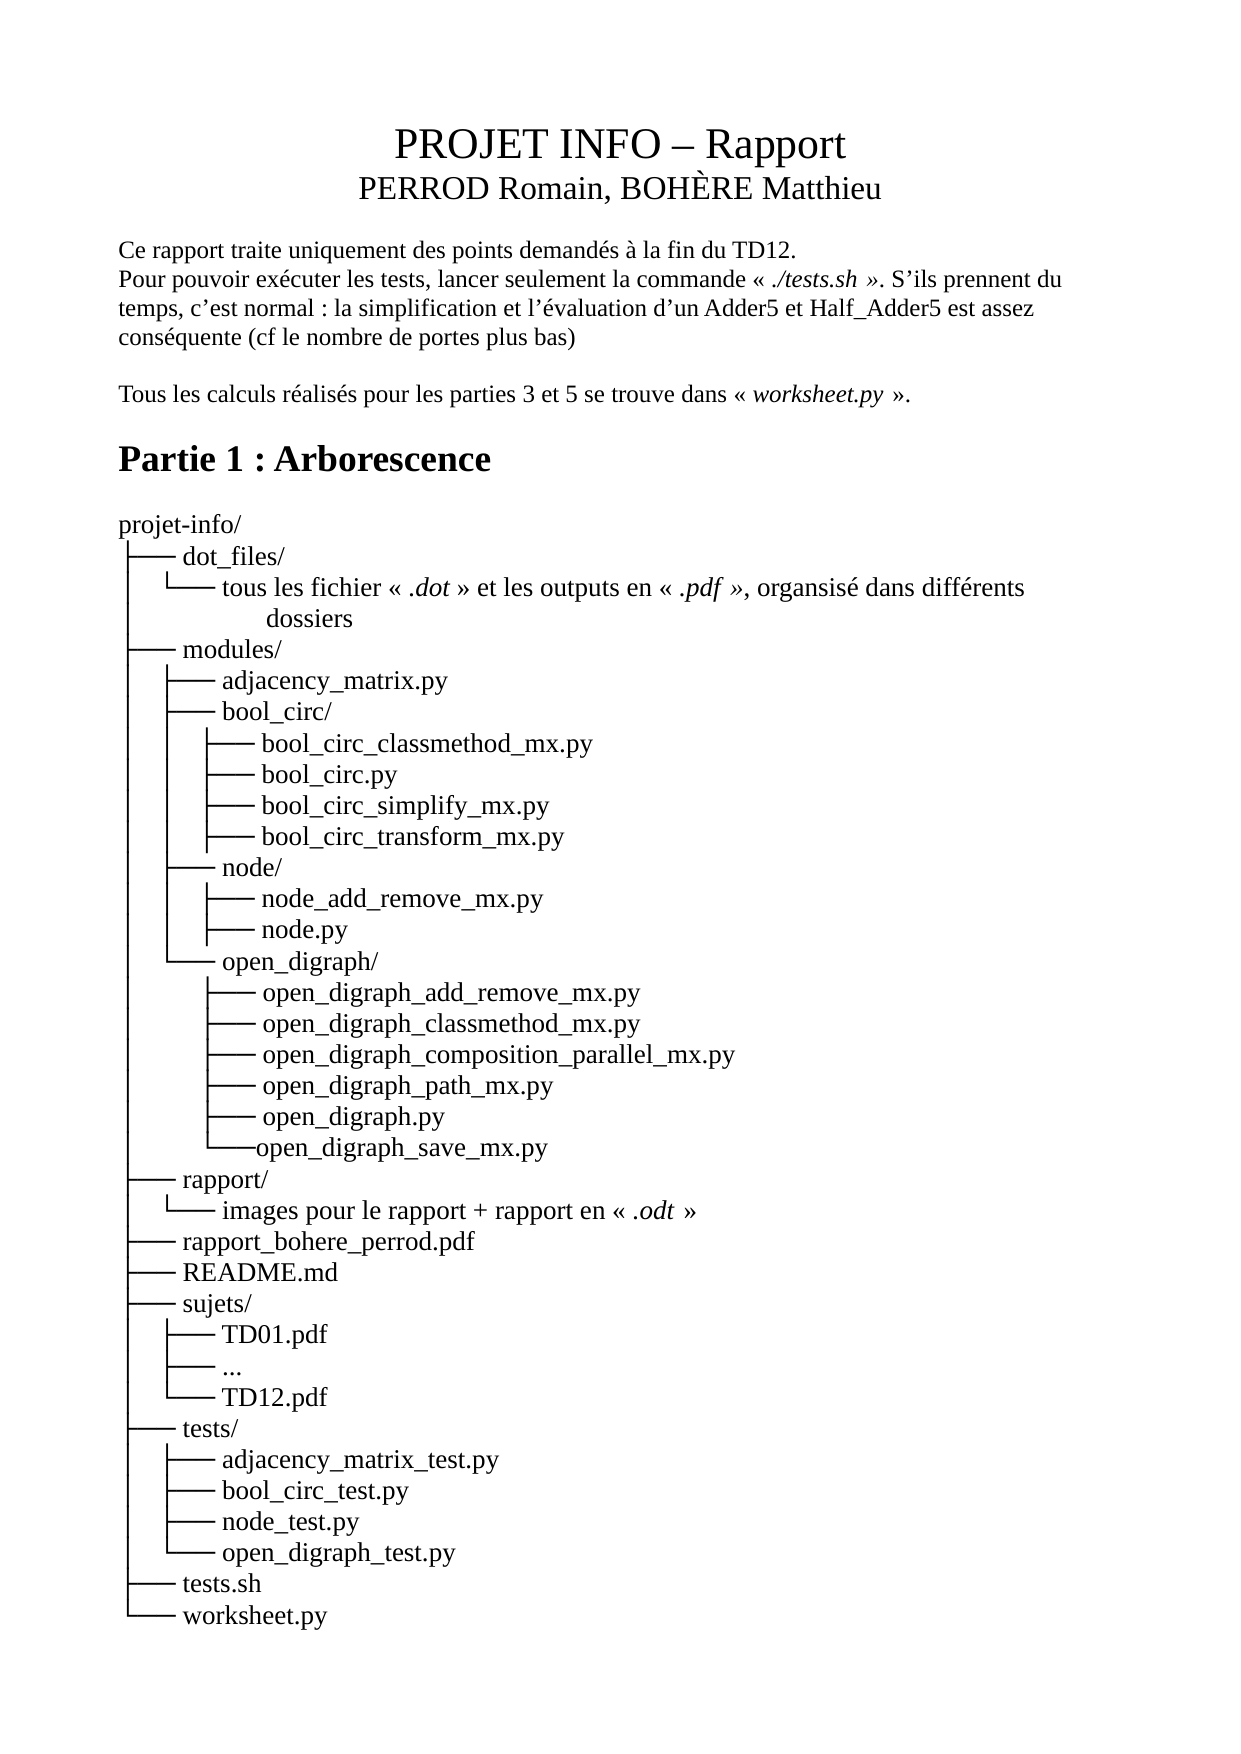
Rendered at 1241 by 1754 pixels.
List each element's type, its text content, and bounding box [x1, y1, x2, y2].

text │ ├── open_digraph_add_remove_mx.py [129, 976, 207, 1007]
text ├── rapport_bohere_perrod.pdf [129, 1225, 1122, 1256]
text │ dossiers [118, 602, 127, 633]
text Partie 1 : Arborescence [118, 437, 1122, 480]
text │ ├── node/ [118, 851, 127, 882]
text │ ├── open_digraph.py [129, 1100, 207, 1132]
text │ │ ├── node_add_remove_mx.py [208, 882, 1122, 913]
text │ │ ├── bool_circ.py [129, 758, 166, 789]
text │ ├── open_digraph_classmethod_mx.py [129, 1007, 207, 1038]
text Tous les calculs réalisés pour les parties 3 et 5 se trouve dans « worksheet.py ». [118, 379, 1122, 408]
text │ └── images pour le rapport + rapport en « .odt » [129, 1194, 1122, 1225]
text │ │ ├── bool_circ_classmethod_mx.py [129, 727, 166, 758]
text ├── tests/ [118, 1412, 127, 1443]
text │ ├── TD01.pdf [129, 1318, 166, 1349]
text ├── README.md [129, 1256, 1122, 1287]
text PROJET INFO – Rapport [118, 118, 1122, 168]
text │ ├── bool_circ_test.py [168, 1474, 1122, 1505]
text ├── modules/ [129, 633, 1122, 664]
text ├── README.md [118, 1256, 127, 1287]
text │ ├── open_digraph.py [209, 1100, 1122, 1132]
text PERROD Romain, BOHÈRE Matthieu [118, 168, 1122, 207]
text │ ├── adjacency_matrix.py [168, 664, 1122, 696]
text │ ├── open_digraph_classmethod_mx.py [209, 1007, 1122, 1038]
text ├── sujets/ [118, 1287, 127, 1318]
text │ ├── open_digraph_composition_parallel_mx.py [129, 1038, 207, 1069]
text ├── tests/ [129, 1412, 1122, 1443]
text ├── rapport/ [118, 1163, 127, 1194]
text projet-info/ [118, 509, 1122, 540]
text │ ├── ... [168, 1349, 1122, 1381]
text │ │ ├── bool_circ_transform_mx.py [129, 820, 166, 851]
text │ │ ├── bool_circ_classmethod_mx.py [168, 727, 206, 758]
text │ ├── TD01.pdf [168, 1318, 1122, 1349]
text │ ├── node_test.py [168, 1505, 1122, 1536]
text │ ├── open_digraph_composition_parallel_mx.py [209, 1038, 1122, 1069]
text ├── tests.sh [118, 1568, 127, 1599]
text ├── sujets/ [129, 1287, 1122, 1318]
text ├── modules/ [118, 633, 127, 664]
text ├── dot_files/ [129, 540, 1122, 571]
text │ ├── open_digraph_path_mx.py [209, 1069, 1122, 1100]
text │ │ ├── bool_circ_classmethod_mx.py [208, 727, 1122, 758]
text │ │ ├── node.py [168, 913, 206, 945]
text │ └── open_digraph/ [129, 945, 1122, 976]
text │ │ ├── node_add_remove_mx.py [129, 882, 166, 913]
text │ │ ├── bool_circ.py [208, 758, 1122, 789]
text │ │ ├── bool_circ_transform_mx.py [208, 820, 1122, 851]
text ├── rapport/ [129, 1163, 1122, 1194]
text │ dossiers [129, 602, 1122, 633]
text │ │ ├── node_add_remove_mx.py [168, 882, 206, 913]
text ├── tests.sh [129, 1568, 1122, 1599]
text │ ├── open_digraph_add_remove_mx.py [209, 976, 1122, 1007]
text └── worksheet.py [118, 1599, 1122, 1630]
text │ ├── adjacency_matrix.py [129, 664, 166, 696]
text Ce rapport traite uniquement des points demandés à la fin du TD12. [118, 236, 1122, 264]
text │ └──open_digraph_save_mx.py [129, 1132, 1122, 1163]
text │ ├── adjacency_matrix_test.py [129, 1443, 166, 1474]
text │ ├── open_digraph_path_mx.py [129, 1069, 207, 1100]
text │ ├── node_test.py [129, 1505, 166, 1536]
text │ │ ├── bool_circ_simplify_mx.py [168, 789, 206, 820]
text │ │ ├── bool_circ_simplify_mx.py [129, 789, 166, 820]
text │ └── open_digraph_test.py [129, 1536, 1122, 1568]
text │ ├── ... [118, 1349, 127, 1381]
text │ ├── adjacency_matrix_test.py [168, 1443, 1122, 1474]
text │ ├── ... [129, 1349, 166, 1381]
text │ │ ├── node.py [129, 913, 166, 945]
text │ ├── bool_circ/ [129, 696, 166, 727]
text Pour pouvoir exécuter les tests, lancer seulement la commande « ./tests.sh ». S’ils prennent du temps, c’est normal : la simplification et l’évaluation d’un Adder5 et Half_Adder5 est assez conséquente (cf le nombre de portes plus bas) [118, 264, 1122, 351]
text │ │ ├── node.py [208, 913, 1122, 945]
text │ │ ├── bool_circ.py [168, 758, 206, 789]
text │ │ ├── bool_circ_simplify_mx.py [208, 789, 1122, 820]
text │ ├── node/ [129, 851, 166, 882]
text │ └── tous les fichier « .dot » et les outputs en « .pdf », organsisé dans différents [129, 571, 1122, 602]
text │ ├── node/ [168, 851, 1122, 882]
text │ ├── bool_circ/ [168, 696, 1122, 727]
text │ └── TD12.pdf [129, 1381, 1122, 1412]
text │ │ ├── bool_circ_transform_mx.py [168, 820, 206, 851]
text │ ├── bool_circ_test.py [129, 1474, 166, 1505]
